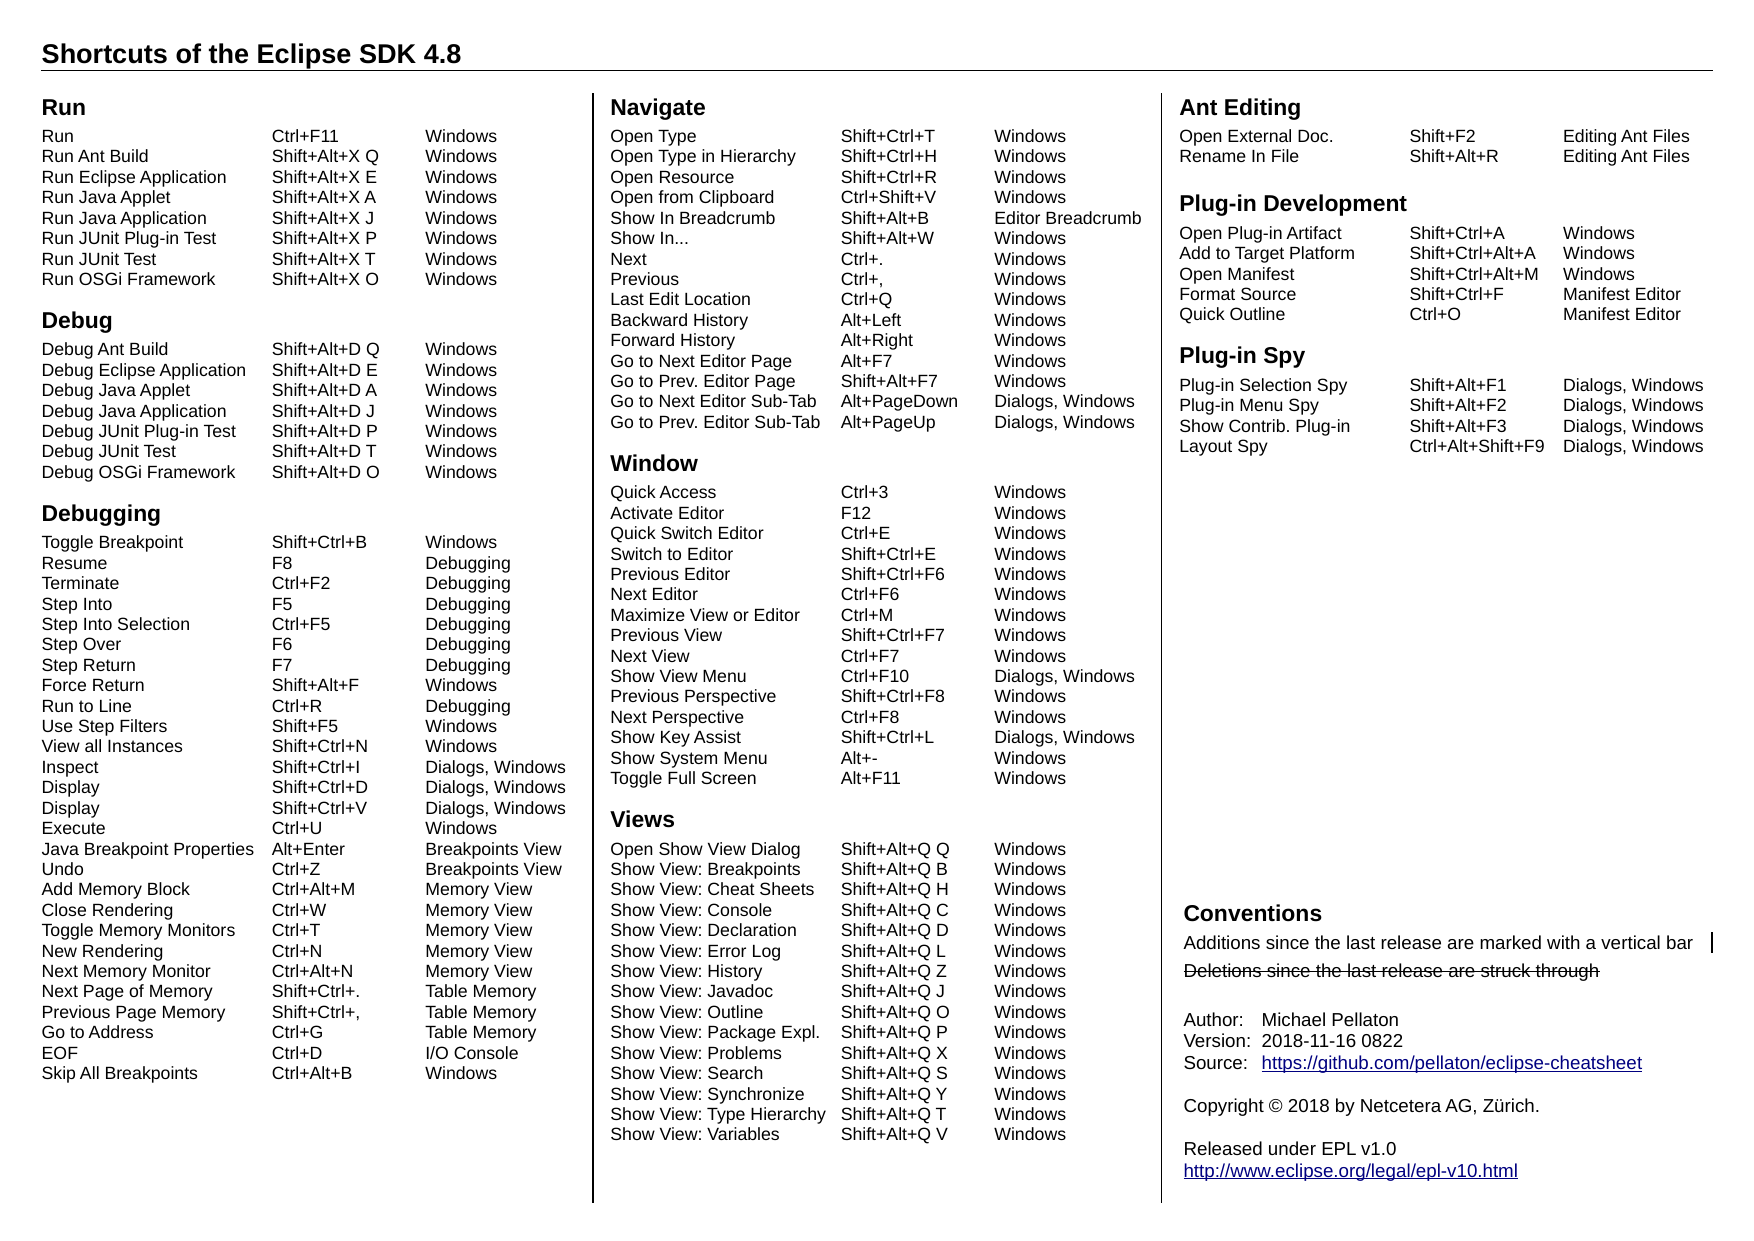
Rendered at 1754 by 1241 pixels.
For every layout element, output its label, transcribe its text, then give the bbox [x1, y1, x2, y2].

text Go to Address Ctrl+G Table Memory [41, 1022, 575, 1042]
text Next Page of Memory Shift+Ctrl+. Table Memory [41, 981, 575, 1002]
text New Rendering Ctrl+N Memory View [41, 940, 575, 961]
text Add Memory Block Ctrl+Alt+M Memory View [41, 879, 575, 899]
text Additions since the last release are marked with a vertical bar [1183, 932, 1711, 953]
text Show Contrib. Plug-in Shift+Alt+F3 Dialogs, Windows [1179, 415, 1713, 436]
text Rename In File Shift+Alt+R Editing Ant Files [1179, 146, 1713, 167]
text Toggle Breakpoint Shift+Ctrl+B Windows [41, 532, 575, 552]
text Format Source Shift+Ctrl+F Manifest Editor [1179, 284, 1713, 304]
subtitle Plug-in Development [1179, 190, 1713, 217]
text Quick Access Ctrl+3 Windows [610, 482, 1144, 502]
subtitle Debugging [41, 500, 575, 526]
text Next Editor Ctrl+F6 Windows [610, 584, 1144, 604]
text Copyright © 2018 by Netcetera AG, Zürich. Released under EPL v1.0 http://www.eclipse.org/legal/epl-v10.html [1183, 1095, 1713, 1181]
text Run Java Application Shift+Alt+X J Windows [41, 207, 575, 228]
text Use Step Filters Shift+F5 Windows [41, 716, 575, 736]
text Undo Ctrl+Z Breakpoints View [41, 859, 575, 879]
text Open External Doc. Shift+F2 Editing Ant Files [1179, 126, 1713, 146]
text Debug Ant Build Shift+Alt+D Q Windows [41, 339, 575, 359]
text Toggle Full Screen Alt+F11 Windows [610, 768, 1144, 788]
text Debug Eclipse Application Shift+Alt+D E Windows [41, 359, 575, 380]
text Debug JUnit Plug-in Test Shift+Alt+D P Windows [41, 421, 575, 441]
text Next Perspective Ctrl+F8 Windows [610, 707, 1144, 727]
text Plug-in Menu Spy Shift+Alt+F2 Dialogs, Windows [1179, 395, 1713, 415]
text Show View: History Shift+Alt+Q Z Windows [610, 961, 1144, 981]
text Show View Menu Ctrl+F10 Dialogs, Windows [610, 666, 1144, 686]
text Show View: Search Shift+Alt+Q S Windows [610, 1063, 1144, 1083]
text Display Shift+Ctrl+D Dialogs, Windows [41, 777, 575, 797]
text Forward History Alt+Right Windows [610, 330, 1144, 350]
text Show View: Outline Shift+Alt+Q O Windows [610, 1002, 1144, 1022]
text Previous Perspective Shift+Ctrl+F8 Windows [610, 686, 1144, 707]
text Next View Ctrl+F7 Windows [610, 645, 1144, 666]
text Switch to Editor Shift+Ctrl+E Windows [610, 543, 1144, 564]
subtitle Run [41, 93, 575, 120]
text Show View: Console Shift+Alt+Q C Windows [610, 899, 1144, 920]
text Close Rendering Ctrl+W Memory View [41, 899, 575, 920]
text Show View: Breakpoints Shift+Alt+Q B Windows [610, 859, 1144, 879]
text Next Ctrl+. Windows [610, 248, 1144, 269]
text Go to Next Editor Page Alt+F7 Windows [610, 350, 1144, 371]
text Show System Menu Alt+- Windows [610, 747, 1144, 768]
text Next Memory Monitor Ctrl+Alt+N Memory View [41, 961, 575, 981]
text Add to Target Platform Shift+Ctrl+Alt+A Windows [1179, 243, 1713, 263]
text Show View: Synchronize Shift+Alt+Q Y Windows [610, 1083, 1144, 1104]
text Activate Editor F12 Windows [610, 502, 1144, 523]
text Last Edit Location Ctrl+Q Windows [610, 289, 1144, 309]
text Quick Outline Ctrl+O Manifest Editor [1179, 304, 1713, 324]
text Show In... Shift+Alt+W Windows [610, 228, 1144, 248]
text Open Resource Shift+Ctrl+R Windows [610, 167, 1144, 187]
text Run JUnit Plug-in Test Shift+Alt+X P Windows [41, 228, 575, 248]
text Version: 2018-11-16 0822 Source: https://github.com/pellaton/eclipse-cheatsheet [1183, 1030, 1713, 1095]
text Step Over F6 Debugging [41, 634, 575, 654]
text Execute Ctrl+U Windows [41, 818, 575, 838]
text Quick Switch Editor Ctrl+E Windows [610, 523, 1144, 543]
text Show View: Error Log Shift+Alt+Q L Windows [610, 940, 1144, 961]
subtitle Views [610, 806, 1144, 832]
text Open Type Shift+Ctrl+T Windows [610, 126, 1144, 146]
text Previous Ctrl+, Windows [610, 269, 1144, 289]
text Show View: Declaration Shift+Alt+Q D Windows [610, 920, 1144, 940]
text Run to Line Ctrl+R Debugging [41, 695, 575, 716]
text Layout Spy Ctrl+Alt+Shift+F9 Dialogs, Windows [1179, 436, 1713, 456]
text Open Show View Dialog Shift+Alt+Q Q Windows [610, 838, 1144, 859]
text Open Type in Hierarchy Shift+Ctrl+H Windows [610, 146, 1144, 167]
text Open Manifest Shift+Ctrl+Alt+M Windows [1179, 263, 1713, 284]
text Debug Java Applet Shift+Alt+D A Windows [41, 380, 575, 400]
text Show View: Javadoc Shift+Alt+Q J Windows [610, 981, 1144, 1002]
text Run Ant Build Shift+Alt+X Q Windows [41, 146, 575, 167]
text Step Into F5 Debugging [41, 593, 575, 614]
subtitle Debug [41, 307, 575, 333]
text Force Return Shift+Alt+F Windows [41, 675, 575, 695]
text EOF Ctrl+D I/O Console [41, 1042, 575, 1063]
subtitle Conventions [1183, 900, 1713, 926]
text Resume F8 Debugging [41, 552, 575, 573]
text Inspect Shift+Ctrl+I Dialogs, Windows [41, 757, 575, 777]
text Go to Prev. Editor Page Shift+Alt+F7 Windows [610, 371, 1144, 391]
subtitle Plug-in Spy [1179, 342, 1713, 369]
text Go to Prev. Editor Sub-Tab Alt+PageUp Dialogs, Windows [610, 412, 1144, 432]
text Previous View Shift+Ctrl+F7 Windows [610, 625, 1144, 645]
text Step Return F7 Debugging [41, 654, 575, 675]
text Open Plug-in Artifact Shift+Ctrl+A Windows [1179, 222, 1713, 243]
text Step Into Selection Ctrl+F5 Debugging [41, 614, 575, 634]
text Backward History Alt+Left Windows [610, 309, 1144, 330]
subtitle Window [610, 450, 1144, 476]
subtitle Ant Editing [1179, 93, 1713, 120]
text Show In Breadcrumb Shift+Alt+B Editor Breadcrumb [610, 207, 1144, 228]
subtitle Navigate [610, 93, 1144, 120]
text Run Java Applet Shift+Alt+X A Windows [41, 187, 575, 207]
text Show View: Type Hierarchy Shift+Alt+Q T Windows [610, 1104, 1144, 1124]
text Show View: Cheat Sheets Shift+Alt+Q H Windows [610, 879, 1144, 899]
text Maximize View or Editor Ctrl+M Windows [610, 604, 1144, 625]
text Open from Clipboard Ctrl+Shift+V Windows [610, 187, 1144, 207]
text Display Shift+Ctrl+V Dialogs, Windows [41, 797, 575, 818]
text Run OSGi Framework Shift+Alt+X O Windows [41, 269, 575, 289]
text Terminate Ctrl+F2 Debugging [41, 573, 575, 593]
text Deletions since the last release are struck through [1183, 959, 1713, 981]
text Show View: Package Expl. Shift+Alt+Q P Windows [610, 1022, 1144, 1042]
text Debug JUnit Test Shift+Alt+D T Windows [41, 441, 575, 462]
text Show Key Assist Shift+Ctrl+L Dialogs, Windows [610, 727, 1144, 747]
text View all Instances Shift+Ctrl+N Windows [41, 736, 575, 757]
text Run Ctrl+F11 Windows [41, 126, 575, 146]
text Previous Editor Shift+Ctrl+F6 Windows [610, 564, 1144, 584]
text Debug OSGi Framework Shift+Alt+D O Windows [41, 462, 575, 482]
text Author: Michael Pellaton [1183, 1008, 1713, 1030]
text Go to Next Editor Sub-Tab Alt+PageDown Dialogs, Windows [610, 391, 1144, 412]
text Show View: Problems Shift+Alt+Q X Windows [610, 1042, 1144, 1063]
text Debug Java Application Shift+Alt+D J Windows [41, 400, 575, 421]
text Run JUnit Test Shift+Alt+X T Windows [41, 248, 575, 269]
text Plug-in Selection Spy Shift+Alt+F1 Dialogs, Windows [1179, 374, 1713, 395]
text Skip All Breakpoints Ctrl+Alt+B Windows [41, 1063, 575, 1083]
text Show View: Variables Shift+Alt+Q V Windows [610, 1124, 1144, 1144]
text Toggle Memory Monitors Ctrl+T Memory View [41, 920, 575, 940]
text Run Eclipse Application Shift+Alt+X E Windows [41, 167, 575, 187]
text Java Breakpoint Properties Alt+Enter Breakpoints View [41, 838, 575, 859]
text Previous Page Memory Shift+Ctrl+, Table Memory [41, 1002, 575, 1022]
